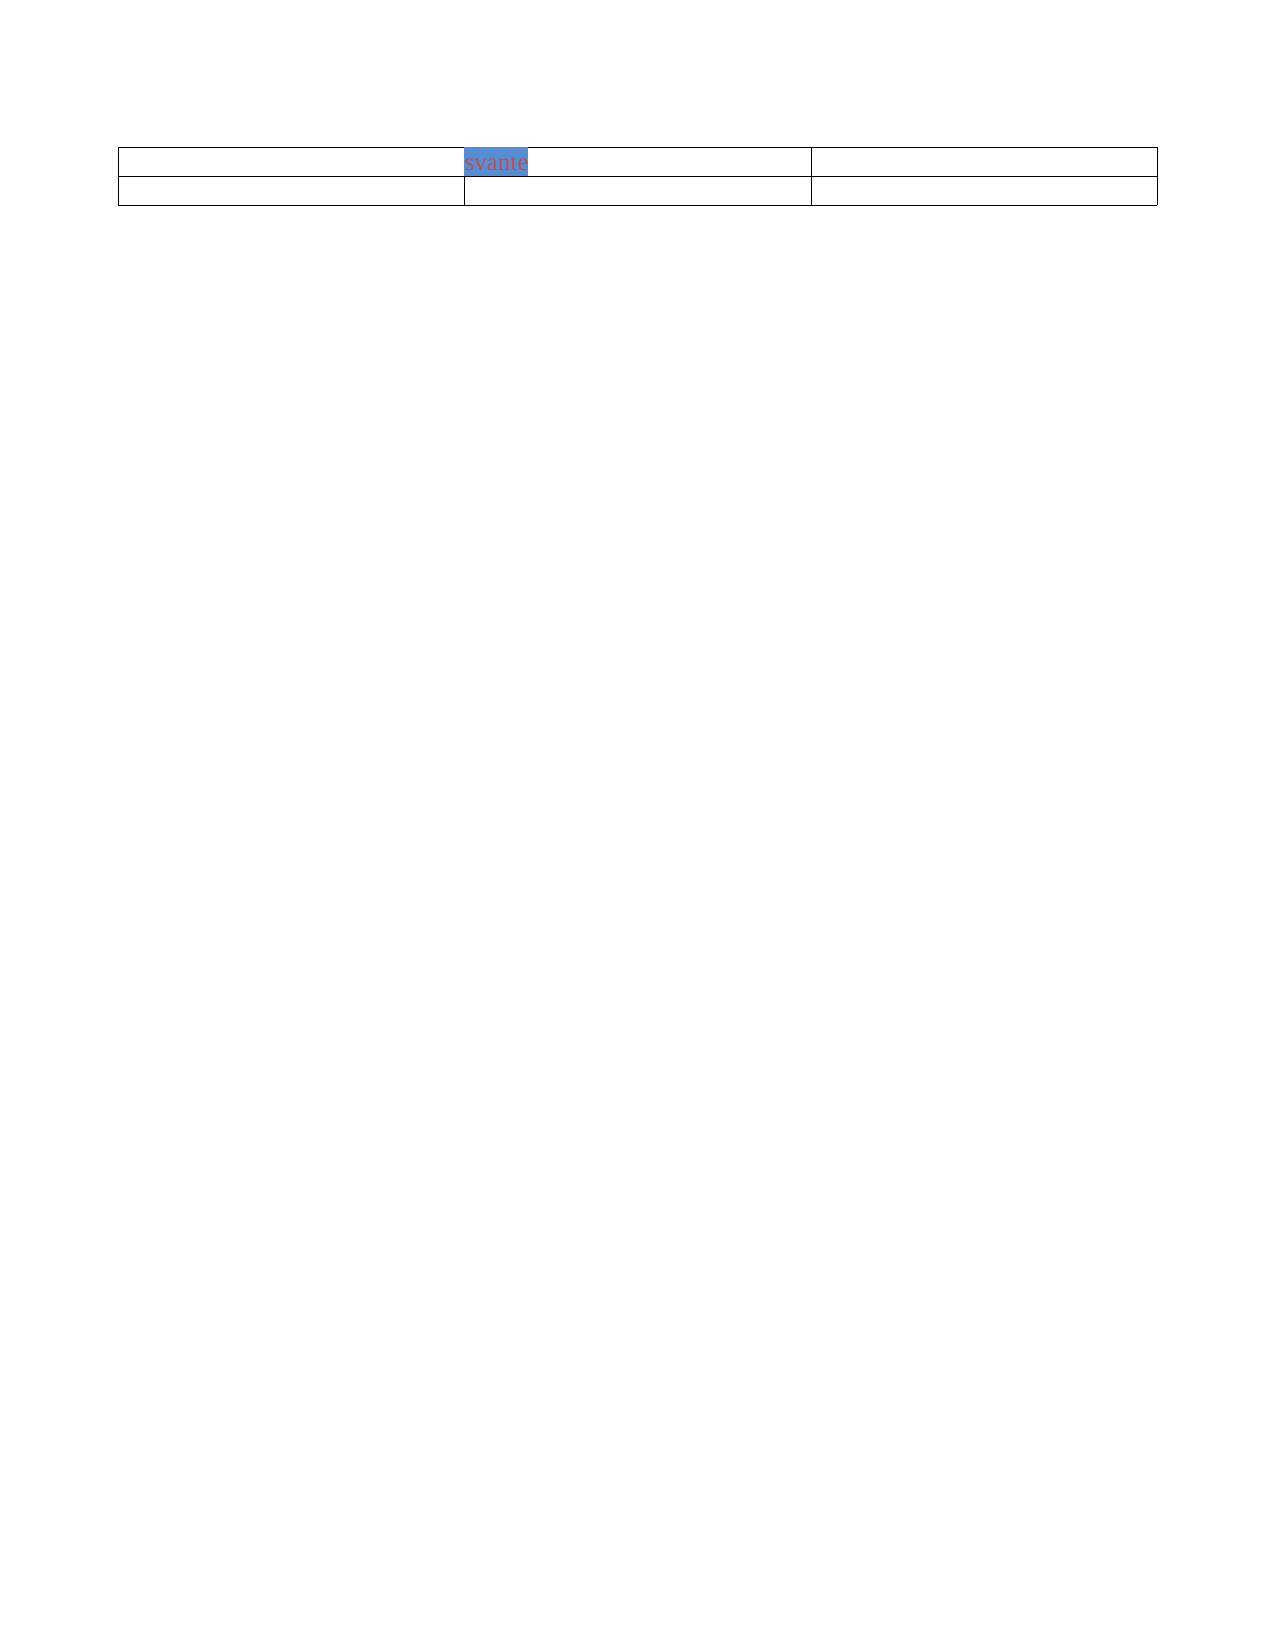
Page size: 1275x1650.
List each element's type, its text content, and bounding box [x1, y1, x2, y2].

table_cell [812, 177, 1157, 204]
table_header svante [465, 148, 811, 176]
table_header [812, 148, 1157, 176]
table_cell [465, 177, 811, 204]
table_header [119, 148, 464, 176]
table_cell [119, 177, 464, 204]
